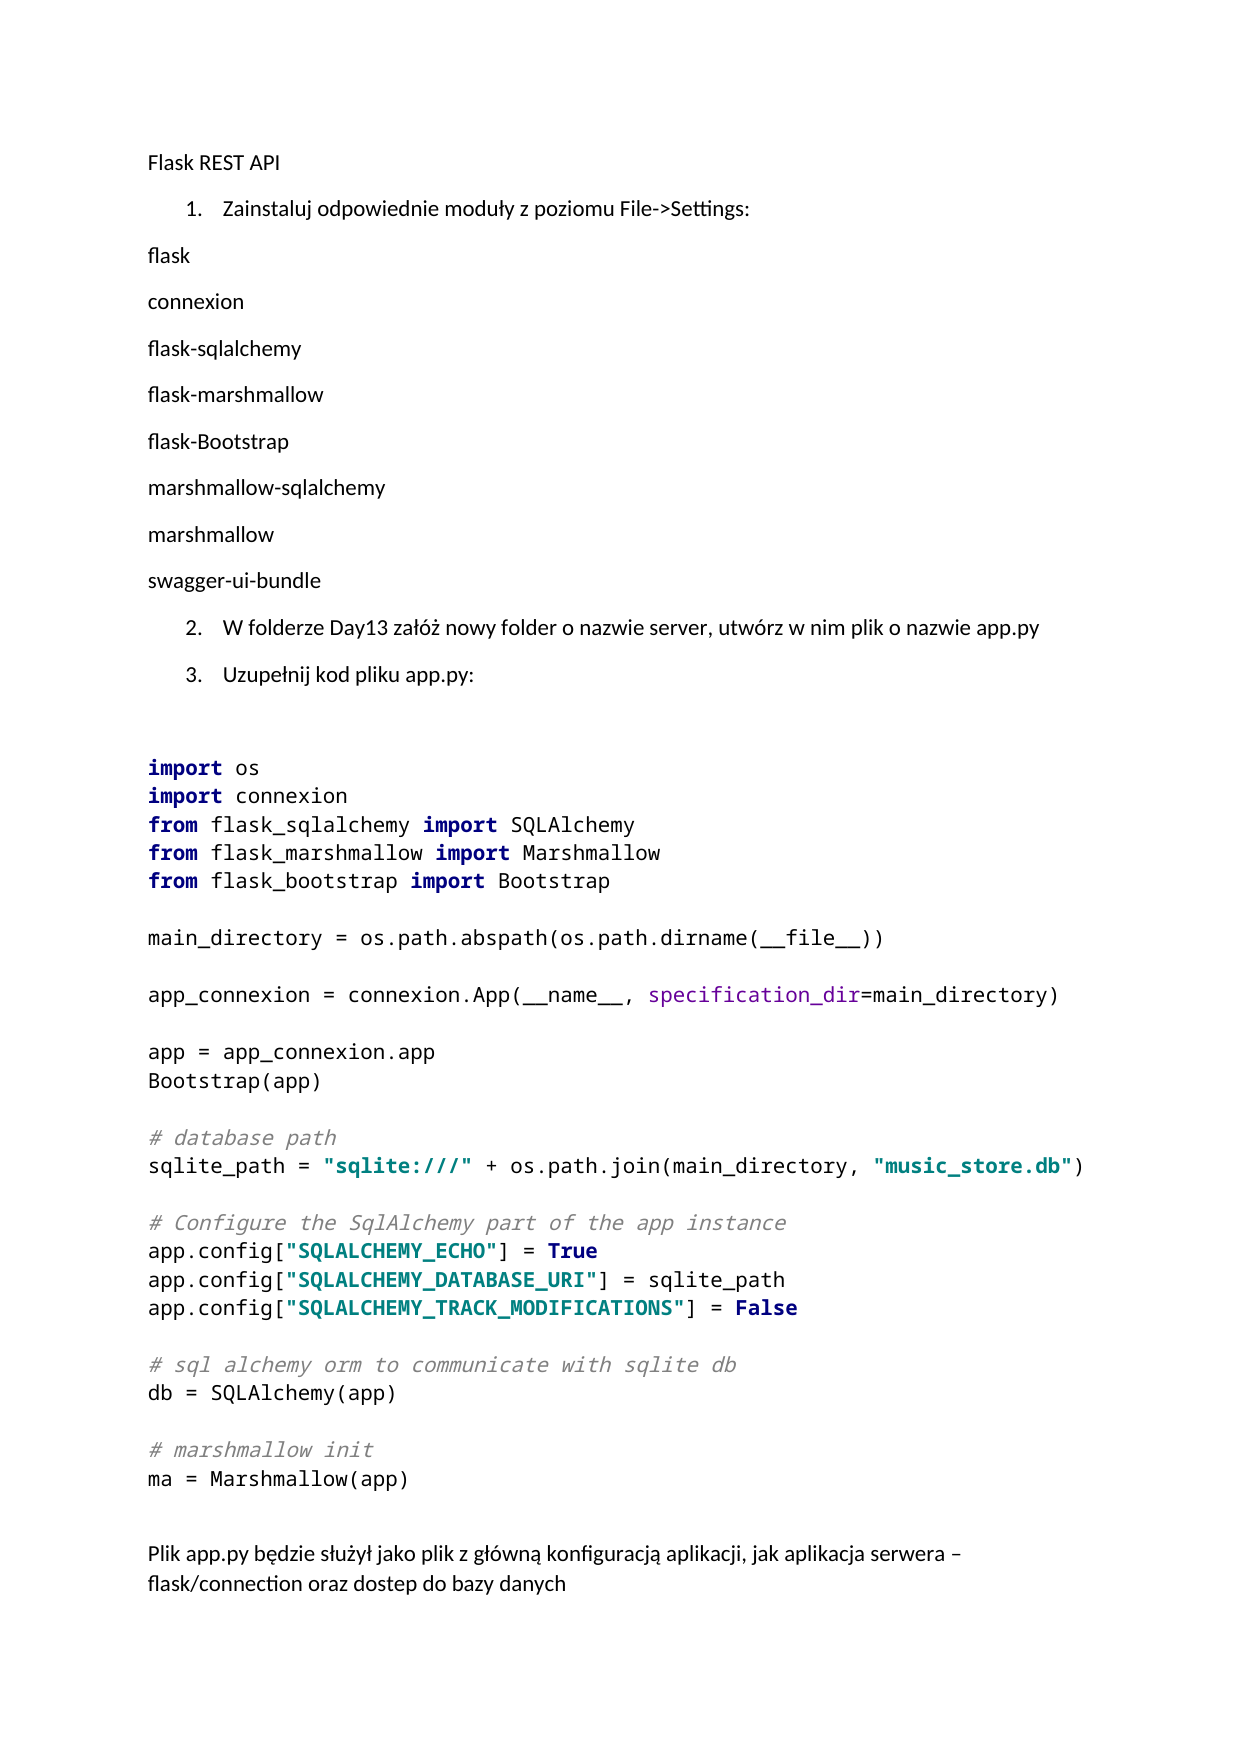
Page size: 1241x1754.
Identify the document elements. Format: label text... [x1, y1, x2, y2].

text marshmallow [148, 520, 1093, 548]
text flask [148, 241, 1093, 269]
text flask-sqlalchemy [148, 334, 1093, 362]
text import os import connexion from flask_sqlalchemy import SQLAlchemy from flask_marshmallow import Marshmallow from flask_bootstrap import Bootstrap main_directory = os.path.abspath(os.path.dirname(__file__)) app_connexion = connexion.App(__name__, specification_dir=main_directory) app = app_connexion.app Bootstrap(app) # database path sqlite_path = "sqlite:///" + os.path.join(main_directory, "music_store.db") # Configure the SqlAlchemy part of the app instance app.config["SQLALCHEMY_ECHO"] = True app.config["SQLALCHEMY_DATABASE_URI"] = sqlite_path app.config["SQLALCHEMY_TRACK_MODIFICATIONS"] = False # sql alchemy orm to communicate with sqlite db db = SQLAlchemy(app) # marshmallow init ma = Marshmallow(app) [148, 753, 1093, 1492]
text Plik app.py będzie służył jako plik z główną konfiguracją aplikacji, jak aplikacja serwera – flask/connection oraz dostep do bazy danych [148, 1539, 1093, 1597]
list Uzupełnij kod pliku app.py: [185, 660, 1093, 688]
text flask-marshmallow [148, 380, 1093, 408]
text flask-Bootstrap [148, 427, 1093, 455]
text marshmallow-sqlalchemy [148, 473, 1093, 502]
list Zainstaluj odpowiednie moduły z poziomu File->Settings: [185, 194, 1093, 222]
text connexion [148, 287, 1093, 315]
list W folderze Day13 załóż nowy folder o nazwie server, utwórz w nim plik o nazwie app.py [185, 613, 1093, 641]
text swagger-ui-bundle [148, 567, 1093, 595]
text Flask REST API [148, 148, 1093, 176]
